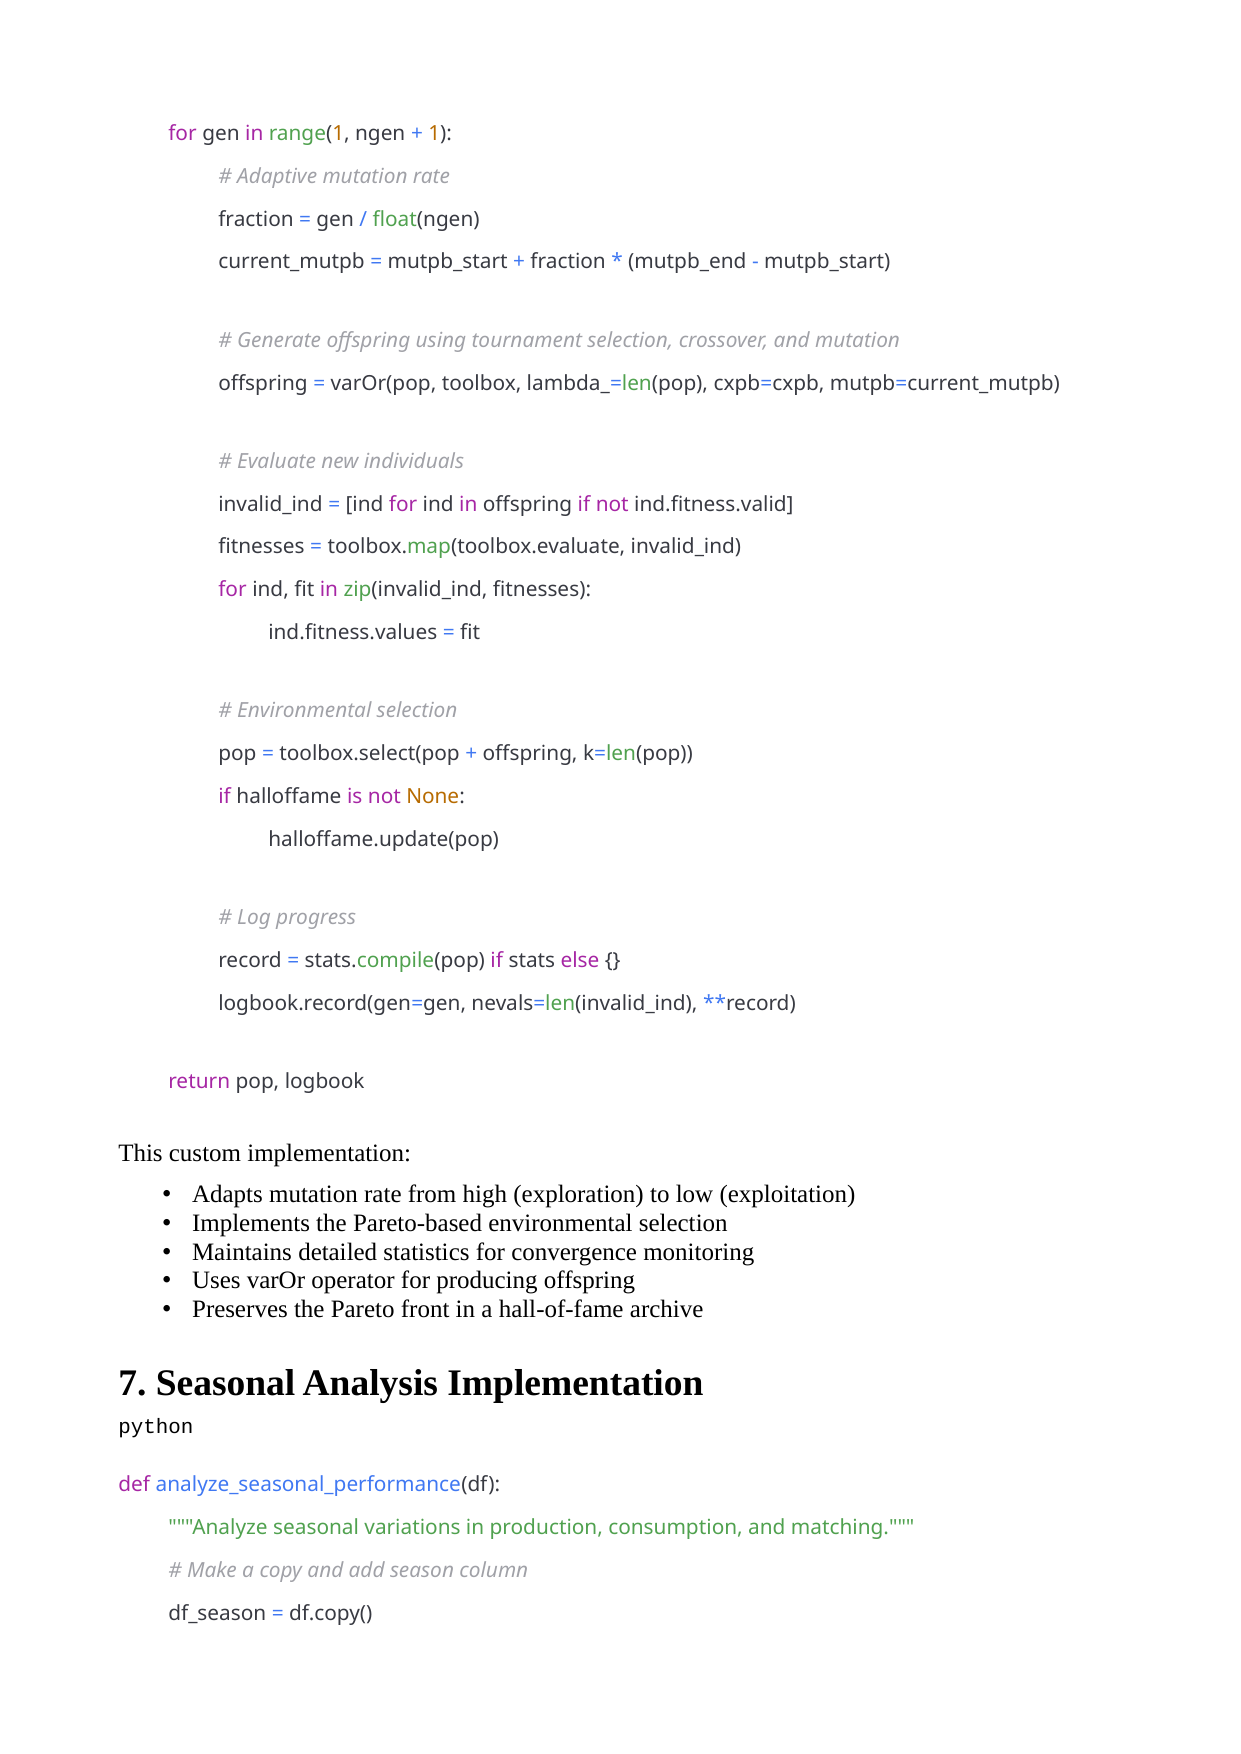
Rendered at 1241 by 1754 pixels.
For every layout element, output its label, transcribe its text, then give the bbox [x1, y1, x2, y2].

text if halloffame is not None: [118, 781, 1122, 809]
text current_mutpb = mutpb_start + fraction * (mutpb_end - mutpb_start) [118, 247, 1122, 275]
list Adapts mutation rate from high (exploration) to low (exploitation) [162, 1179, 1122, 1208]
list Maintains detailed statistics for convergence monitoring [162, 1237, 1122, 1266]
text logbook.record(gen=gen, nevals=len(invalid_ind), **record) [118, 988, 1122, 1016]
list Uses varOr operator for producing offspring [162, 1266, 1122, 1294]
text This custom implementation: [118, 1138, 1122, 1167]
text for ind, fit in zip(invalid_ind, fitnesses): [118, 574, 1122, 603]
text offspring = varOr(pop, toolbox, lambda_=len(pop), cxpb=cxpb, mutpb=current_mutpb) [118, 368, 1122, 396]
text fraction = gen / float(ngen) [118, 204, 1122, 232]
text pop = toolbox.select(pop + offspring, k=len(pop)) [118, 738, 1122, 767]
text """Analyze seasonal variations in production, consumption, and matching.""" [118, 1512, 1122, 1541]
text fitnesses = toolbox.map(toolbox.evaluate, invalid_ind) [118, 531, 1122, 560]
text df_season = df.copy() [118, 1598, 1122, 1626]
text # Evaluate new individuals [118, 446, 1122, 474]
text # Generate offspring using tournament selection, crossover, and mutation [118, 325, 1122, 353]
list Preserves the Pareto front in a hall-of-fame archive [162, 1294, 1122, 1323]
text # Adaptive mutation rate [118, 161, 1122, 189]
subtitle 7. Seasonal Analysis Implementation [118, 1361, 1122, 1404]
text record = stats.compile(pop) if stats else {} [118, 945, 1122, 973]
text # Make a copy and add season column [118, 1555, 1122, 1583]
text python [118, 1416, 1122, 1440]
text halloffame.update(pop) [118, 824, 1122, 852]
text # Log progress [118, 902, 1122, 931]
text for gen in range(1, ngen + 1): [118, 118, 1122, 147]
text return pop, logbook [118, 1066, 1122, 1094]
list Implements the Pareto-based environmental selection [162, 1208, 1122, 1237]
text ind.fitness.values = fit [118, 617, 1122, 646]
text invalid_ind = [ind for ind in offspring if not ind.fitness.valid] [118, 489, 1122, 517]
text def analyze_seasonal_performance(df): [118, 1469, 1122, 1498]
text # Environmental selection [118, 695, 1122, 724]
